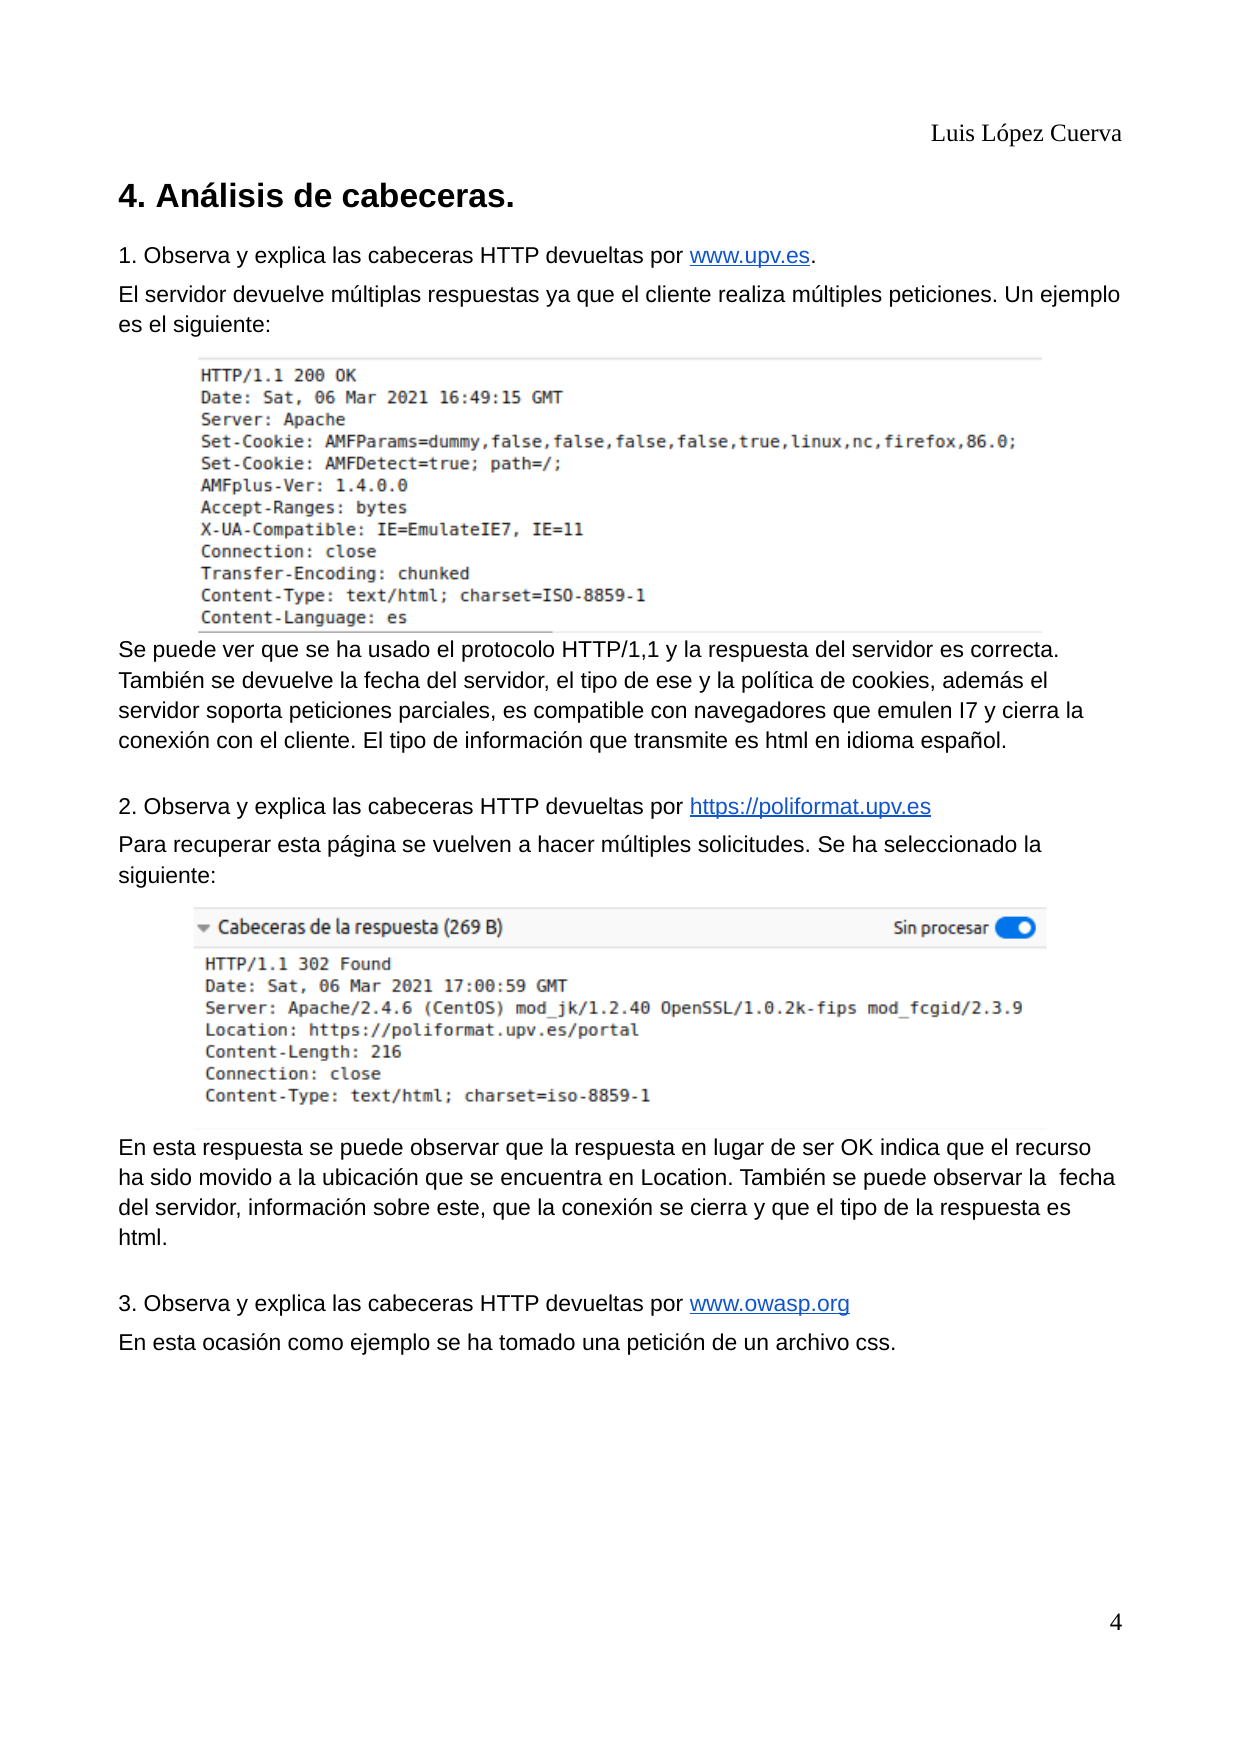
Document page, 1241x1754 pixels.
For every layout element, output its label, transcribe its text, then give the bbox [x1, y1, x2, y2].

subtitle 4. Análisis de cabeceras. [118, 176, 1122, 215]
text Para recuperar esta página se vuelven a hacer múltiples solicitudes. Se ha seleccionado la siguiente: [118, 831, 1122, 888]
text El servidor devuelve múltiplas respuestas ya que el cliente realiza múltiples peticiones. Un ejemplo es el siguiente: [118, 281, 1122, 337]
subtitle 3. Observa y explica las cabeceras HTTP devueltas por www.owasp.org [118, 1290, 1122, 1316]
text En esta respuesta se puede observar que la respuesta en lugar de ser OK indica que el recurso ha sido movido a la ubicación que se encuentra en Location. También se puede observar la fecha del servidor, información sobre este, que la conexión se cierra y que el tipo de la respuesta es html. [118, 906, 1122, 1251]
text En esta ocasión como ejemplo se ha tomado una petición de un archivo css. [118, 1329, 1122, 1355]
picture [193, 906, 1047, 1130]
subtitle 1. Observa y explica las cabeceras HTTP devueltas por www.upv.es. [118, 242, 1122, 268]
text Se puede ver que se ha usado el protocolo HTTP/1,1 y la respuesta del servidor es correcta. También se devuelve la fecha del servidor, el tipo de ese y la política de cookies, además el servidor soporta peticiones parciales, es compatible con navegadores que emulen I7 y cierra la conexión con el cliente. El tipo de información que transmite es html en idioma español. [118, 356, 1122, 753]
subtitle 2. Observa y explica las cabeceras HTTP devueltas por https://poliformat.upv.es [118, 793, 1122, 819]
picture [198, 356, 1042, 633]
